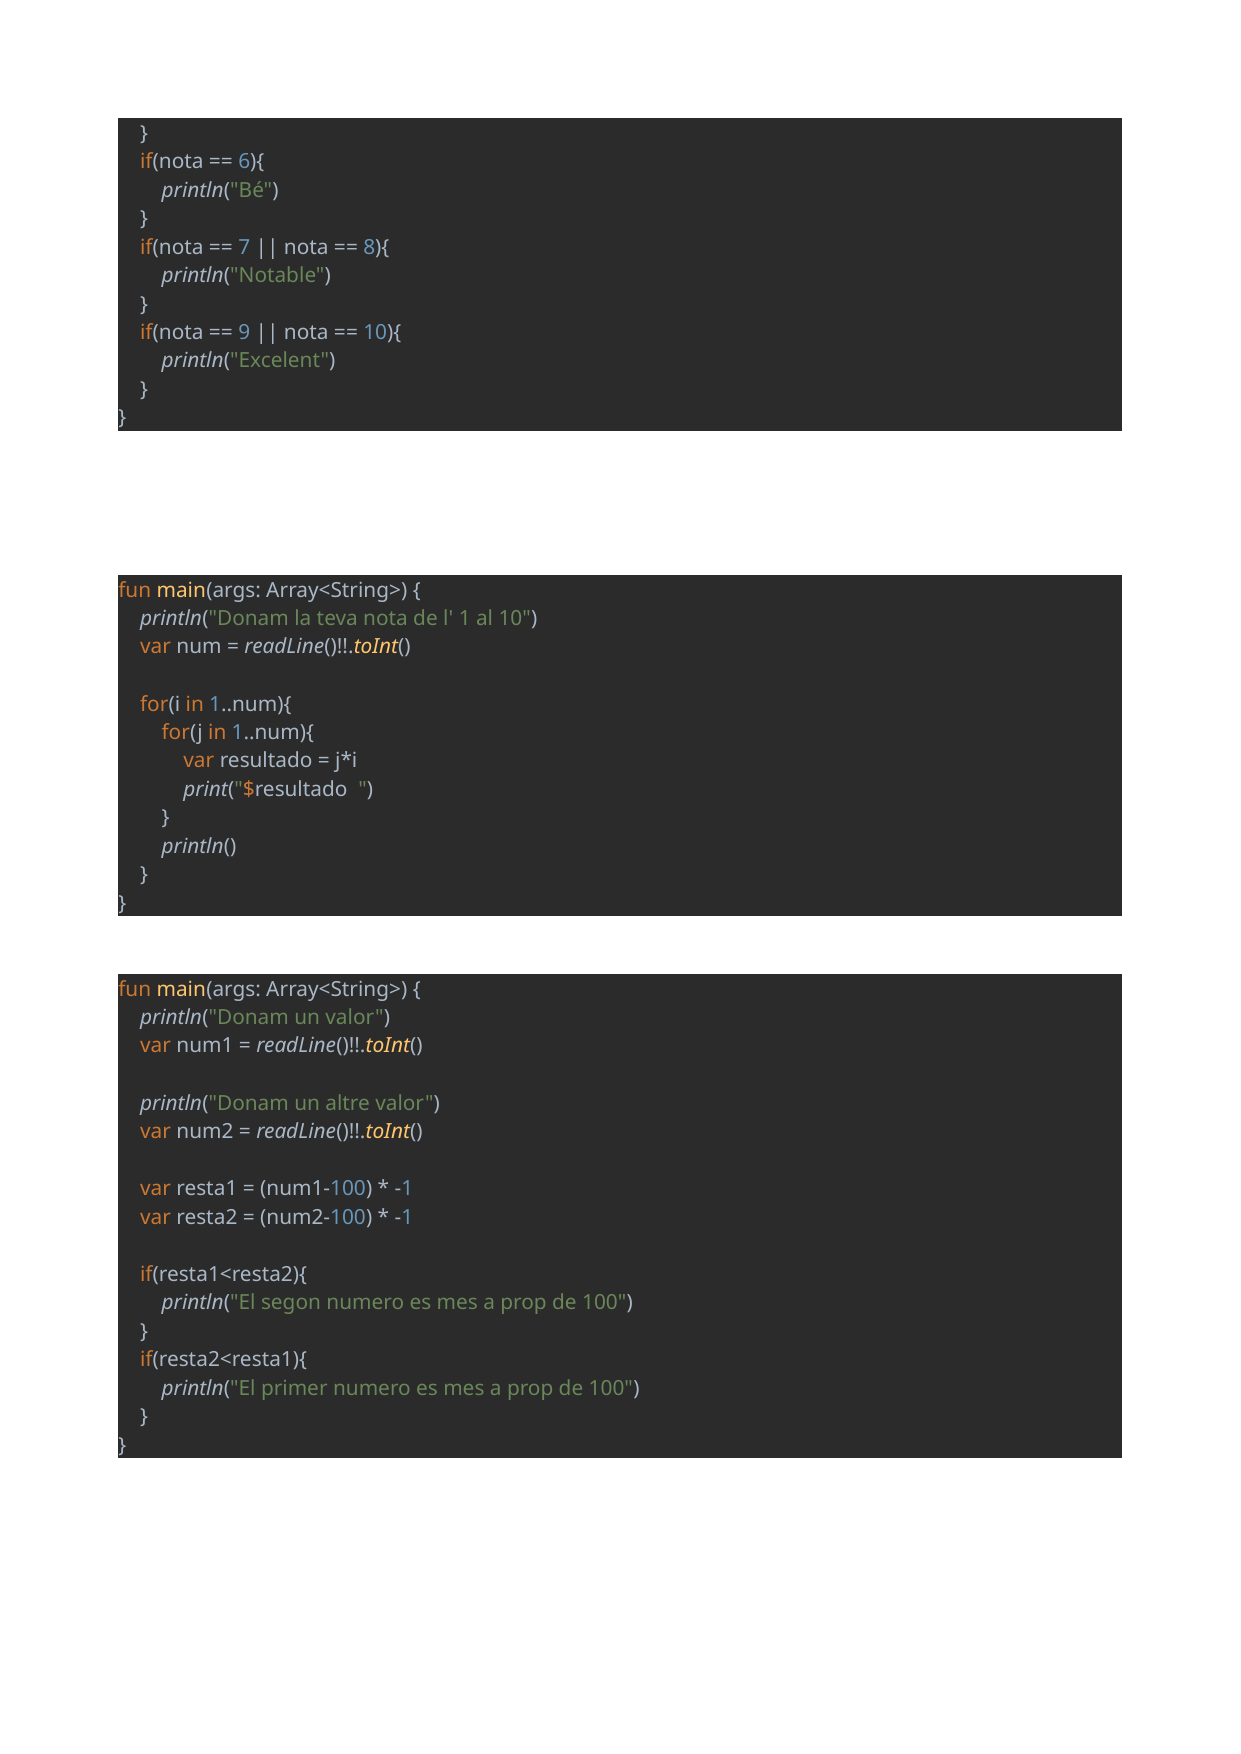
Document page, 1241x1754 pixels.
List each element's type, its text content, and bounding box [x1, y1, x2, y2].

text fun main(args: Array<String>) { println("Donam la teva nota de l' 1 al 10") var num = readLine()!!.toInt() for(i in 1..num){ for(j in 1..num){ var resultado = j*i print("$resultado ") } println() } } [118, 575, 1122, 916]
text } if(nota == 6){ println("Bé") } if(nota == 7 || nota == 8){ println("Notable") } if(nota == 9 || nota == 10){ println("Excelent") } } [118, 118, 1122, 431]
text fun main(args: Array<String>) { println("Donam un valor") var num1 = readLine()!!.toInt() println("Donam un altre valor") var num2 = readLine()!!.toInt() var resta1 = (num1-100) * -1 var resta2 = (num2-100) * -1 if(resta1<resta2){ println("El segon numero es mes a prop de 100") } if(resta2<resta1){ println("El primer numero es mes a prop de 100") } } [118, 974, 1122, 1458]
